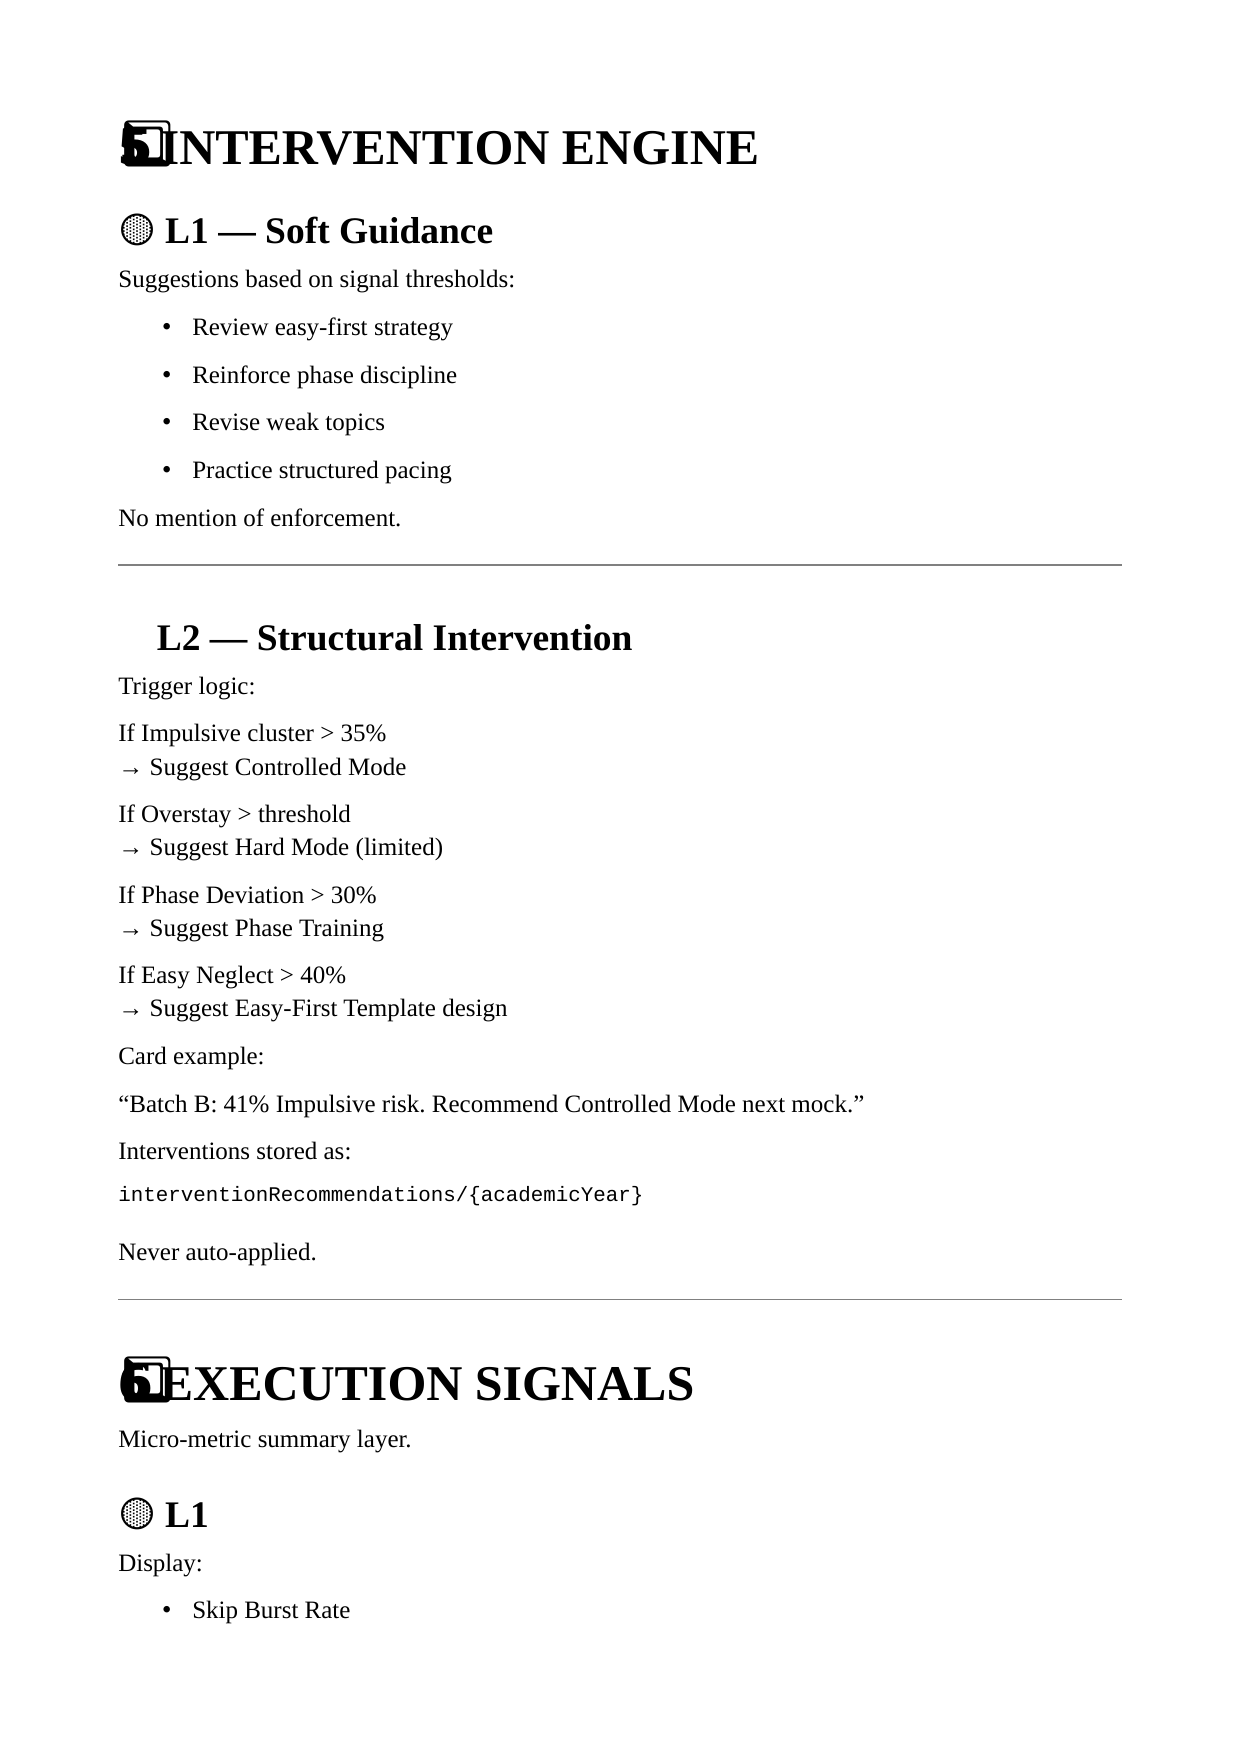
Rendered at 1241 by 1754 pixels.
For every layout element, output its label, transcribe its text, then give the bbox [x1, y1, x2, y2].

list Review easy-first strategy [162, 312, 1122, 341]
text If Overstay > threshold → Suggest Hard Mode (limited) [118, 799, 1122, 861]
list Reinforce phase discipline [162, 360, 1122, 388]
text Card example: [118, 1041, 1122, 1070]
text interventionRecommendations/{academicYear} [118, 1184, 1122, 1207]
text Never auto-applied. [118, 1237, 1122, 1266]
subtitle 🔵 L2 — Structural Intervention [118, 615, 1122, 658]
subtitle 5️⃣ INTERVENTION ENGINE [118, 118, 1122, 176]
text If Easy Neglect > 40% → Suggest Easy-First Template design [118, 960, 1122, 1022]
list Revise weak topics [162, 407, 1122, 436]
text “Batch B: 41% Impulsive risk. Recommend Controlled Mode next mock.” [118, 1089, 1122, 1117]
text Micro-metric summary layer. [118, 1424, 1122, 1453]
text Display: [118, 1548, 1122, 1577]
text If Impulsive cluster > 35% → Suggest Controlled Mode [118, 718, 1122, 780]
text Trigger logic: [118, 671, 1122, 700]
list Skip Burst Rate [162, 1596, 1122, 1624]
text No mention of enforcement. [118, 503, 1122, 531]
subtitle 🟡 L1 [118, 1492, 1122, 1535]
text Suggestions based on signal thresholds: [118, 264, 1122, 293]
text Interventions stored as: [118, 1136, 1122, 1165]
list Practice structured pacing [162, 455, 1122, 484]
subtitle 6️⃣ EXECUTION SIGNALS [118, 1354, 1122, 1411]
text If Phase Deviation > 30% → Suggest Phase Training [118, 880, 1122, 942]
subtitle 🟡 L1 — Soft Guidance [118, 209, 1122, 252]
